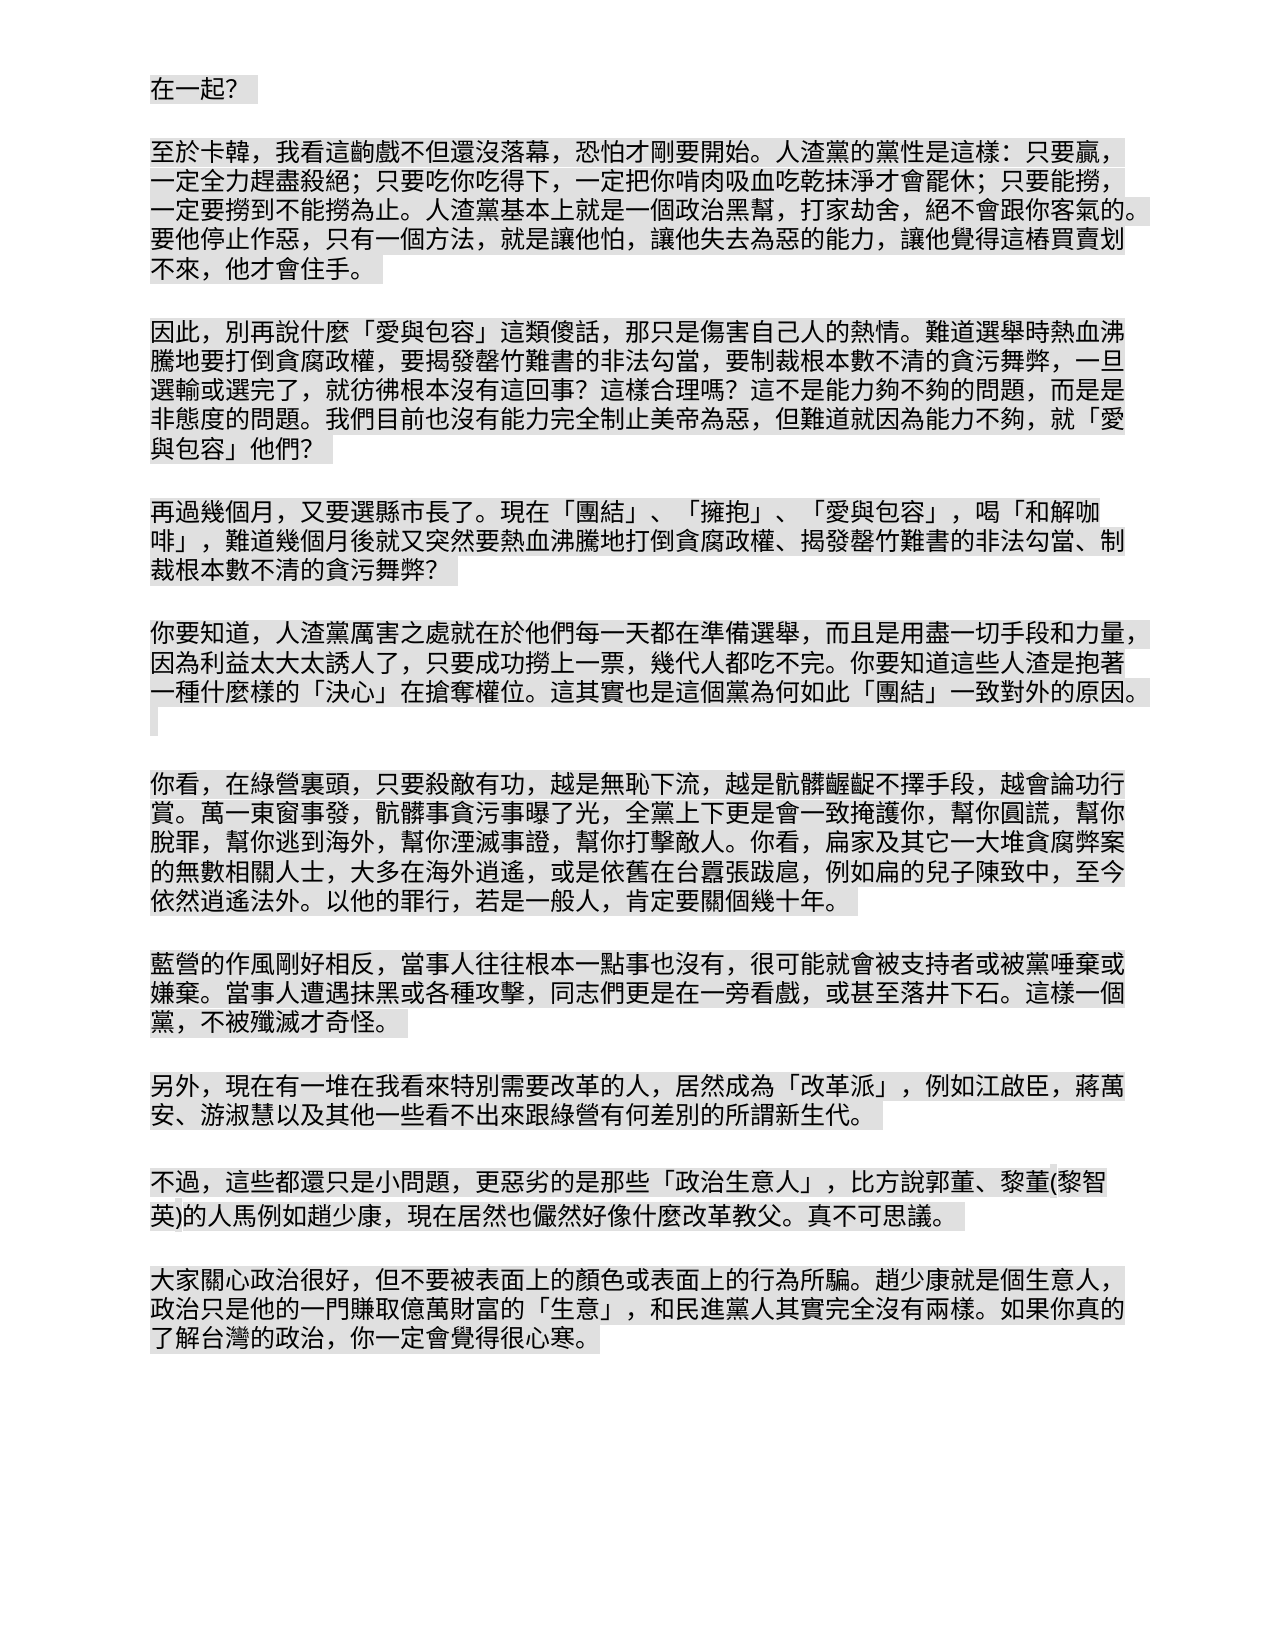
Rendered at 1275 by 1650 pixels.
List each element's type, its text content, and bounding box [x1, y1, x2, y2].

text 卡韓政變 (236)：除了鬥爭，別無其它 陳真 2020. 01. 16. 常會有許多人寄一堆政治抹黑謠言或荒唐言論給我看，然後問說這是真的假的？或是問我有什麼看法。這就好像有人拿一堆屎給你看，然後問你有什麼想法。我還能有什麼想法？ 我常不解，人們為何每天願意浪費那麼多時間去看那些完全不值得一看的東西，然後再來問我對屎有什麼看法？一個人如果每天關注詐騙集團的言論，然後一直研究說這是真的假的，那不是很奇怪嗎？ 綠媒也是，你就直接把它當垃圾就是，怎麼會有人花錢去買垃圾？你如果真的時間多到用不完，願意浪費時間在那上面，想看就去看，但是何必問什麼真的假的，那不是廢話嗎？ 昨天，有個同學寫信問我說這是真的假的？他說有位「名醫」學弟在臉書寫說： 「韓國瑜是由陳哲男，也就是陳其邁的爸爸，帶進李登輝系統的。他提的「庶民」，其實是反國民黨菁英馬英九的。他的失志，其實是因著李登輝的離開國民黨而失去舞台。」 我看了，真是火冒三丈，就請他幫我轉達一些話給這位學弟。我說： 「我是陳真。我沒臉書，也不看臉書。麻煩幫我留言如下：這種謠言也造得出來。他媽的還要不要臉？真是可恥！」 我跟同學說：「看起來，是要把韓國瑜打到退出政壇，人渣們才會放心。」居然連這麼荒唐的謠言也能造得出來。難道我們每天就只能把所有精力和時間全部耗費在澄清那成千上萬的荒唐謠言和抹黑？或是每天和各方低能人渣或無恥走狗們在網路上講道理？你以為他們是想要跟你「講道理」？你以為他們「不懂」道理？ 由此你其實也可以看出掌控及管制媒體的根本重要性。祖國如果傻傻地開放什麼臉書，或是任由謠言及有害言論任意蔓延，今天的大陸恐怕就是四分五裂烽火漫天的人間煉獄。 媒體，一旦落在人渣手裏，那就是一場永無止盡的災難。因為他們根本不是真的要跟你討論什麼，而是不擇手段造謠抹黑來傷害異己，消耗你的時間和精力，讓你上駟對下駟，陷入無謂爭議。 一如過去，每次選後必然就會出現什麼「各自回到工作崗位」啦、「互相擁抱」啦、「放下仇恨」啦、「團結不分彼此」啦等等的鳥話。但是，如我一再強調，認清關係本質很重要。我們所面臨的，長年以來就是鬥爭鬥爭鬥爭的這樣一種「敵我」關係，毫無理性基礎可言，對方純粹就是不擇手段想要置你於死地。 幾十年了，難道你還看不出來島內政治的關係本質？簡單說就是：他們就是他們，我們就是我們，除了鬥爭，別無其它。你跟歹徒騙子之間，除了鬥爭，除了想辦法把他們繩之以法之外，難道還需要跟他們開研討會講道理？或是「擁抱、感化」他們，和他們「團結」在一起？ 至於卡韓，我看這齣戲不但還沒落幕，恐怕才剛要開始。人渣黨的黨性是這樣：只要贏，一定全力趕盡殺絕；只要吃你吃得下，一定把你啃肉吸血吃乾抹淨才會罷休；只要能撈，一定要撈到不能撈為止。人渣黨基本上就是一個政治黑幫，打家劫舍，絕不會跟你客氣的。要他停止作惡，只有一個方法，就是讓他怕，讓他失去為惡的能力，讓他覺得這樁買賣划不來，他才會住手。 因此，別再說什麼「愛與包容」這類傻話，那只是傷害自己人的熱情。難道選舉時熱血沸騰地要打倒貪腐政權，要揭發罄竹難書的非法勾當，要制裁根本數不清的貪污舞弊，一旦選輸或選完了，就彷彿根本沒有這回事？這樣合理嗎？這不是能力夠不夠的問題，而是是非態度的問題。我們目前也沒有能力完全制止美帝為惡，但難道就因為能力不夠，就「愛與包容」他們？ 再過幾個月，又要選縣市長了。現在「團結」、「擁抱」、「愛與包容」，喝「和解咖啡」，難道幾個月後就又突然要熱血沸騰地打倒貪腐政權、揭發罄竹難書的非法勾當、制裁根本數不清的貪污舞弊？ 你要知道，人渣黨厲害之處就在於他們每一天都在準備選舉，而且是用盡一切手段和力量，因為利益太大太誘人了，只要成功撈上一票，幾代人都吃不完。你要知道這些人渣是抱著一種什麼樣的「決心」在搶奪權位。這其實也是這個黨為何如此「團結」一致對外的原因。 你看，在綠營裏頭，只要殺敵有功，越是無恥下流，越是骯髒齷齪不擇手段，越會論功行賞。萬一東窗事發，骯髒事貪污事曝了光，全黨上下更是會一致掩護你，幫你圓謊，幫你脫罪，幫你逃到海外，幫你湮滅事證，幫你打擊敵人。你看，扁家及其它一大堆貪腐弊案的無數相關人士，大多在海外逍遙，或是依舊在台囂張跋扈，例如扁的兒子陳致中，至今依然逍遙法外。以他的罪行，若是一般人，肯定要關個幾十年。 藍營的作風剛好相反，當事人往往根本一點事也沒有，很可能就會被支持者或被黨唾棄或嫌棄。當事人遭遇抹黑或各種攻擊，同志們更是在一旁看戲，或甚至落井下石。這樣一個黨，不被殲滅才奇怪。 另外，現在有一堆在我看來特別需要改革的人，居然成為「改革派」，例如江啟臣，蔣萬安、游淑慧以及其他一些看不出來跟綠營有何差別的所謂新生代。 不過，這些都還只是小問題，更惡劣的是那些「政治生意人」，比方說郭董、黎董(黎智英)的人馬例如趙少康，現在居然也儼然好像什麼改革教父。真不可思議。 大家關心政治很好，但不要被表面上的顏色或表面上的行為所騙。趙少康就是個生意人，政治只是他的一門賺取億萬財富的「生意」，和民進黨人其實完全沒有兩樣。如果你真的了解台灣的政治，你一定會覺得很心寒。 [150, 75, 1125, 1354]
